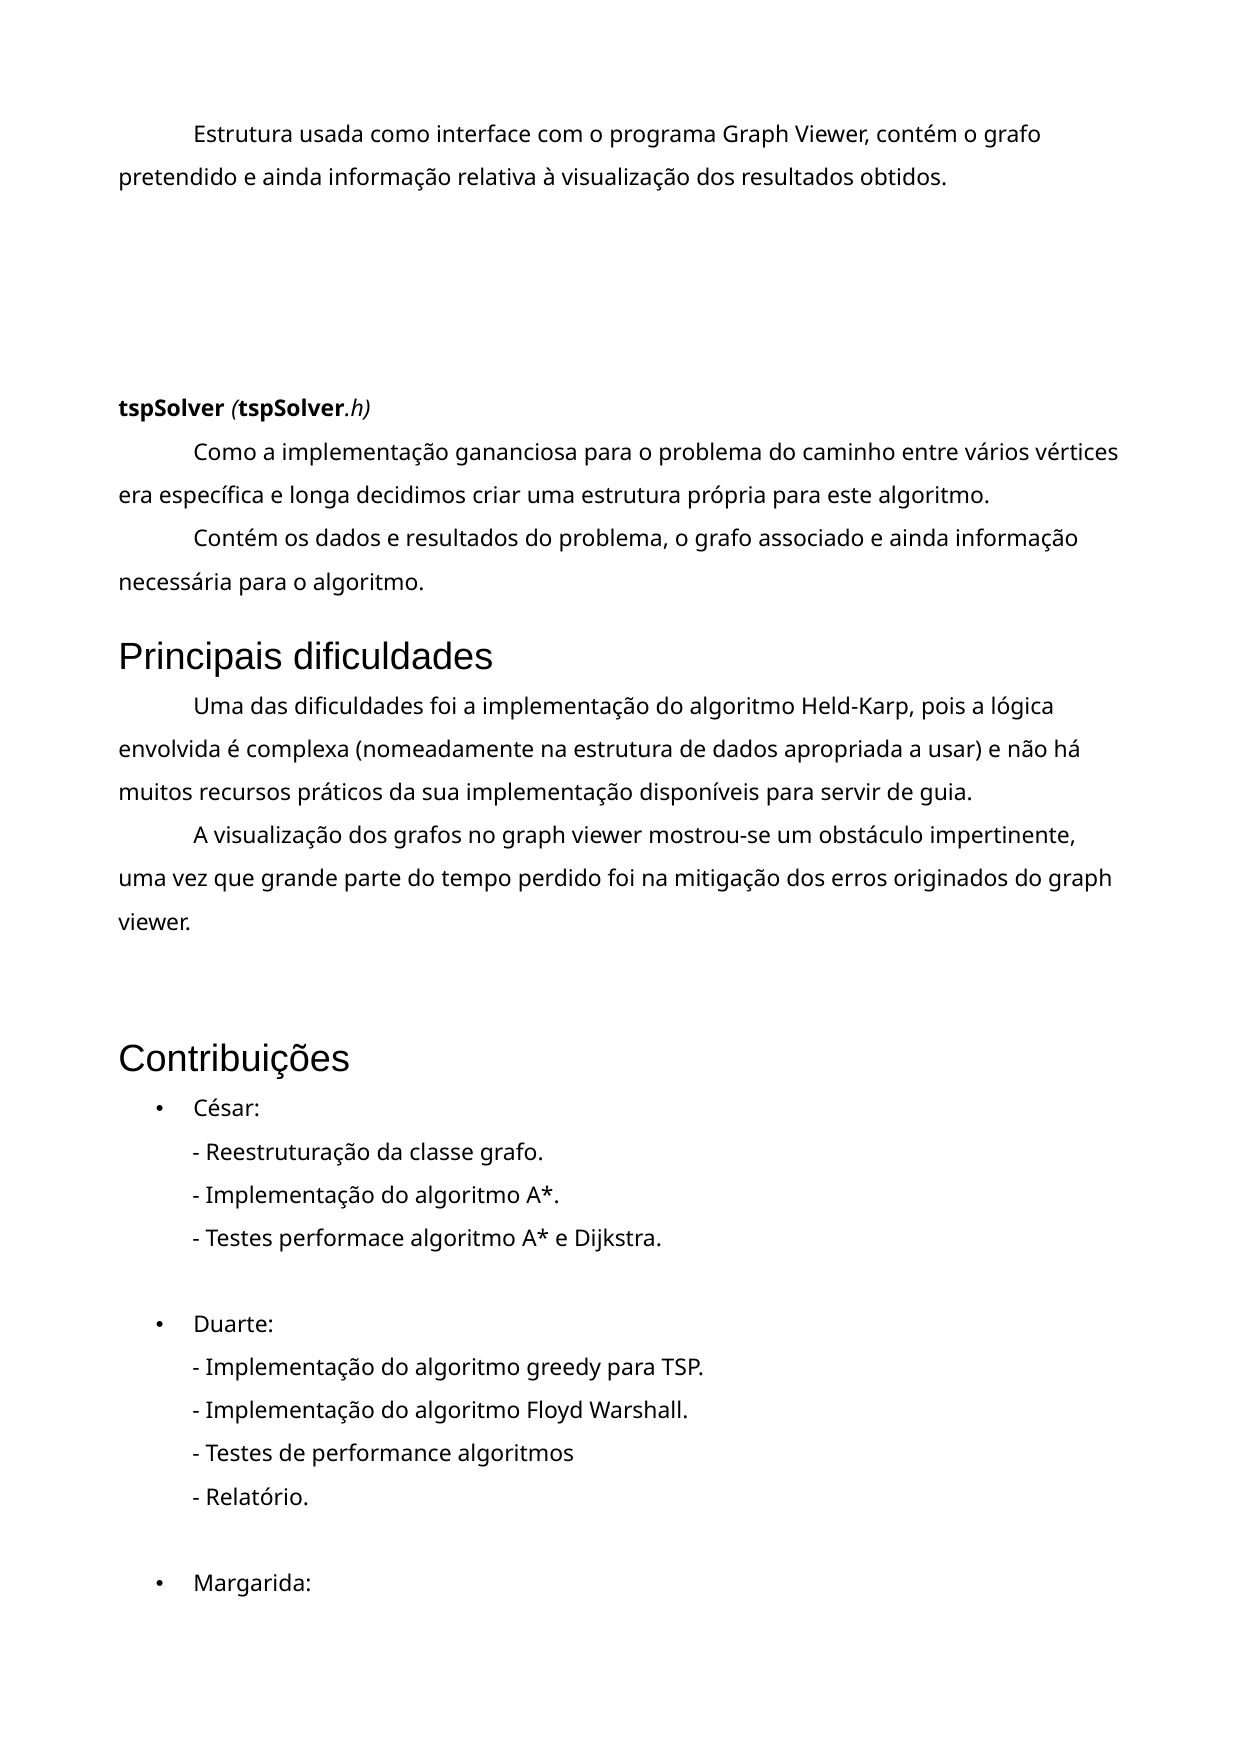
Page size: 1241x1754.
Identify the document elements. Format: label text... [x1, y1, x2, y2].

subtitle Contribuições [118, 1036, 1122, 1080]
list César: [156, 1092, 1122, 1123]
list Margarida: [156, 1567, 1122, 1598]
text Uma das dificuldades foi a implementação do algoritmo Held-Karp, pois a lógica envolvida é complexa (nomeadamente na estrutura de dados apropriada a usar) e não há muitos recursos práticos da sua implementação disponíveis para servir de guia. [118, 690, 1122, 807]
text A visualização dos grafos no graph viewer mostrou-se um obstáculo impertinente, uma vez que grande parte do tempo perdido foi na mitigação dos erros originados do graph viewer. [118, 819, 1122, 937]
text Como a implementação gananciosa para o problema do caminho entre vários vértices era específica e longa decidimos criar uma estrutura própria para este algoritmo. [118, 436, 1122, 511]
text - Implementação do algoritmo A*. [118, 1178, 1122, 1210]
text - Implementação do algoritmo Floyd Warshall. [118, 1394, 1122, 1425]
list Duarte: [156, 1308, 1122, 1339]
text - Relatório. [118, 1480, 1122, 1512]
text tspSolver (tspSolver.h) [118, 389, 1122, 423]
text Estrutura usada como interface com o programa Graph Viewer, contém o grafo pretendido e ainda informação relativa à visualização dos resultados obtidos. [118, 118, 1122, 192]
text Contém os dados e resultados do problema, o grafo associado e ainda informação necessária para o algoritmo. [118, 522, 1122, 597]
text - Reestruturação da classe grafo. [118, 1135, 1122, 1167]
text - Testes performace algoritmo A* e Dijkstra. [118, 1222, 1122, 1253]
text - Implementação do algoritmo greedy para TSP. [118, 1351, 1122, 1382]
text - Testes de performance algoritmos [118, 1437, 1122, 1468]
subtitle Principais dificuldades [118, 634, 1122, 677]
